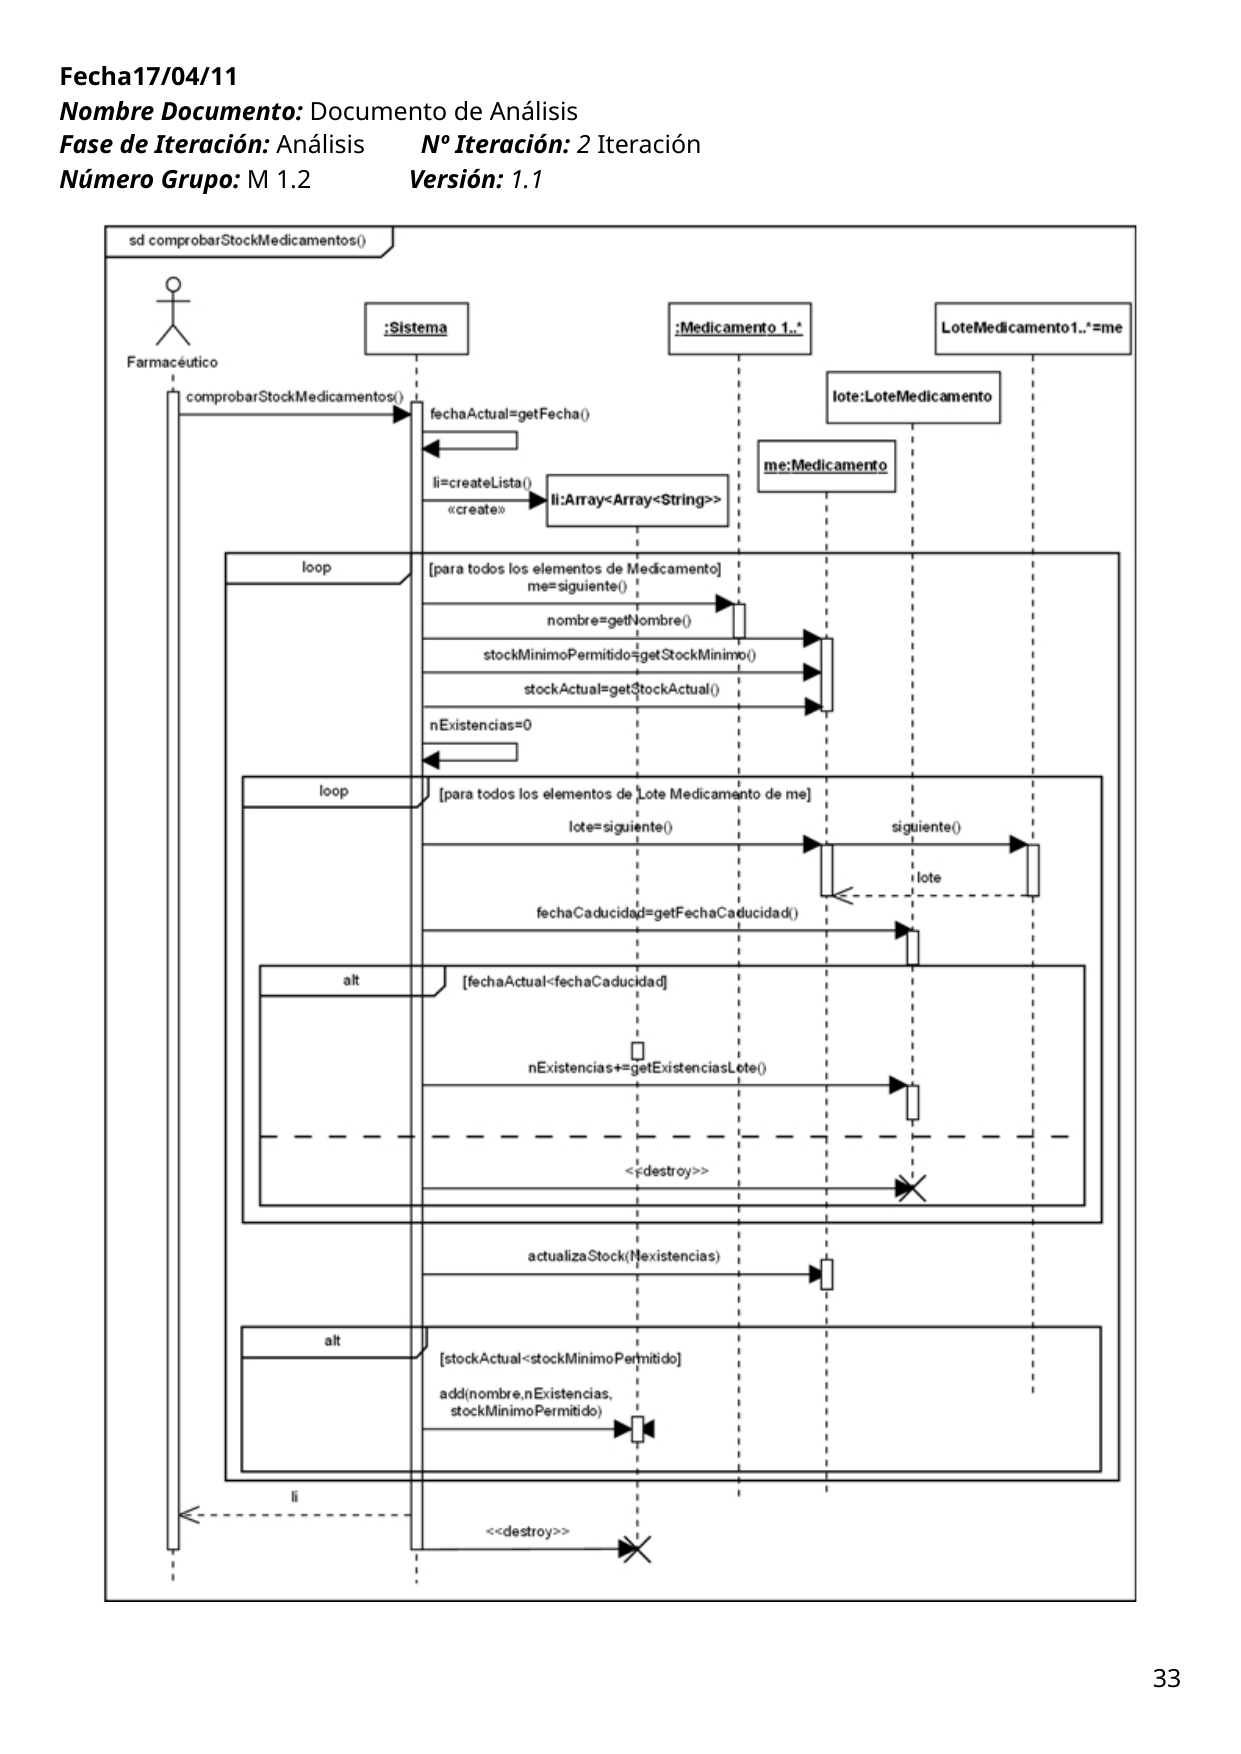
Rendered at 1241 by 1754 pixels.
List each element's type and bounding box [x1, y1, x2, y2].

picture [103, 224, 1137, 1602]
